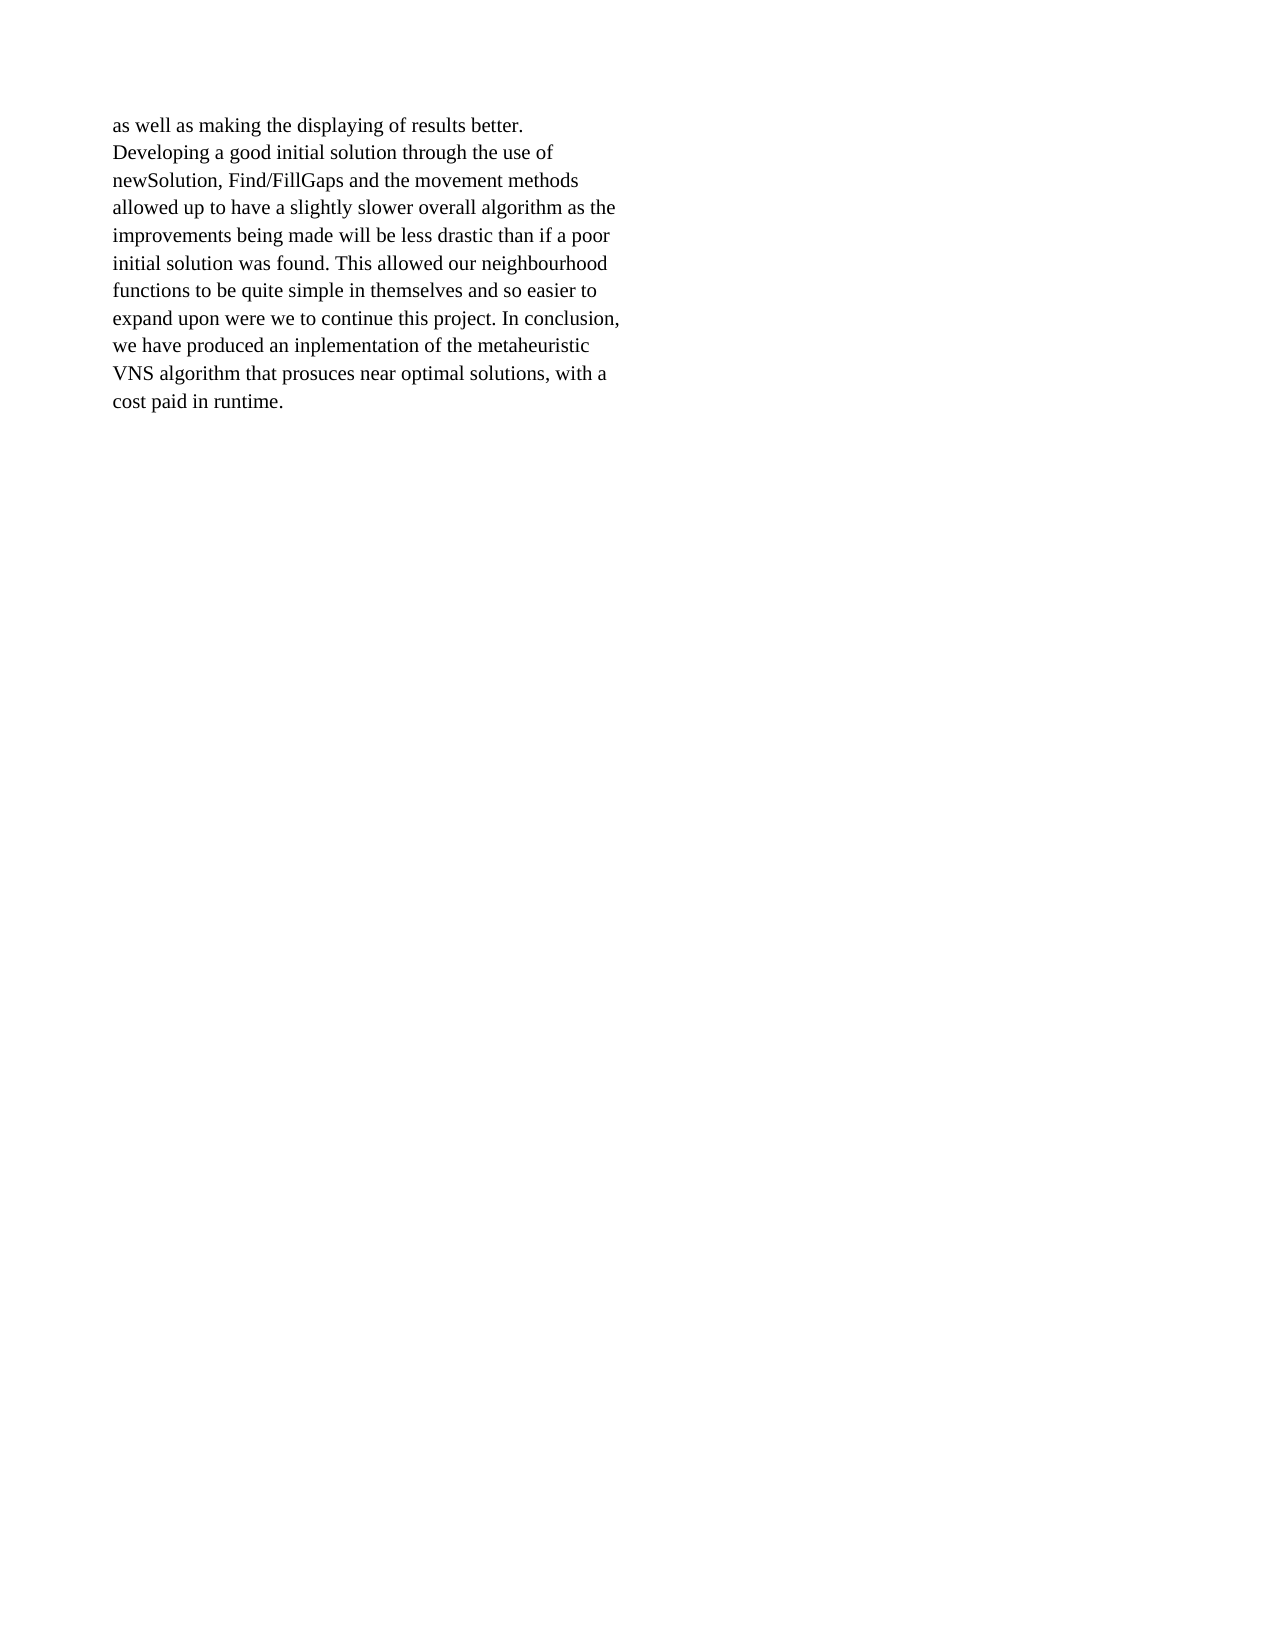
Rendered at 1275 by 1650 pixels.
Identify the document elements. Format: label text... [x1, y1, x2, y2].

text as well as making the displaying of results better. Developing a good initial solution through the use of newSolution, Find/FillGaps and the movement methods allowed up to have a slightly slower overall algorithm as the improvements being made will be less drastic than if a poor initial solution was found. This allowed our neighbourhood functions to be quite simple in themselves and so easier to expand upon were we to continue this project. In conclusion, we have produced an inplementation of the metaheuristic VNS algorithm that prosuces near optimal solutions, with a cost paid in runtime. [112, 112, 622, 413]
